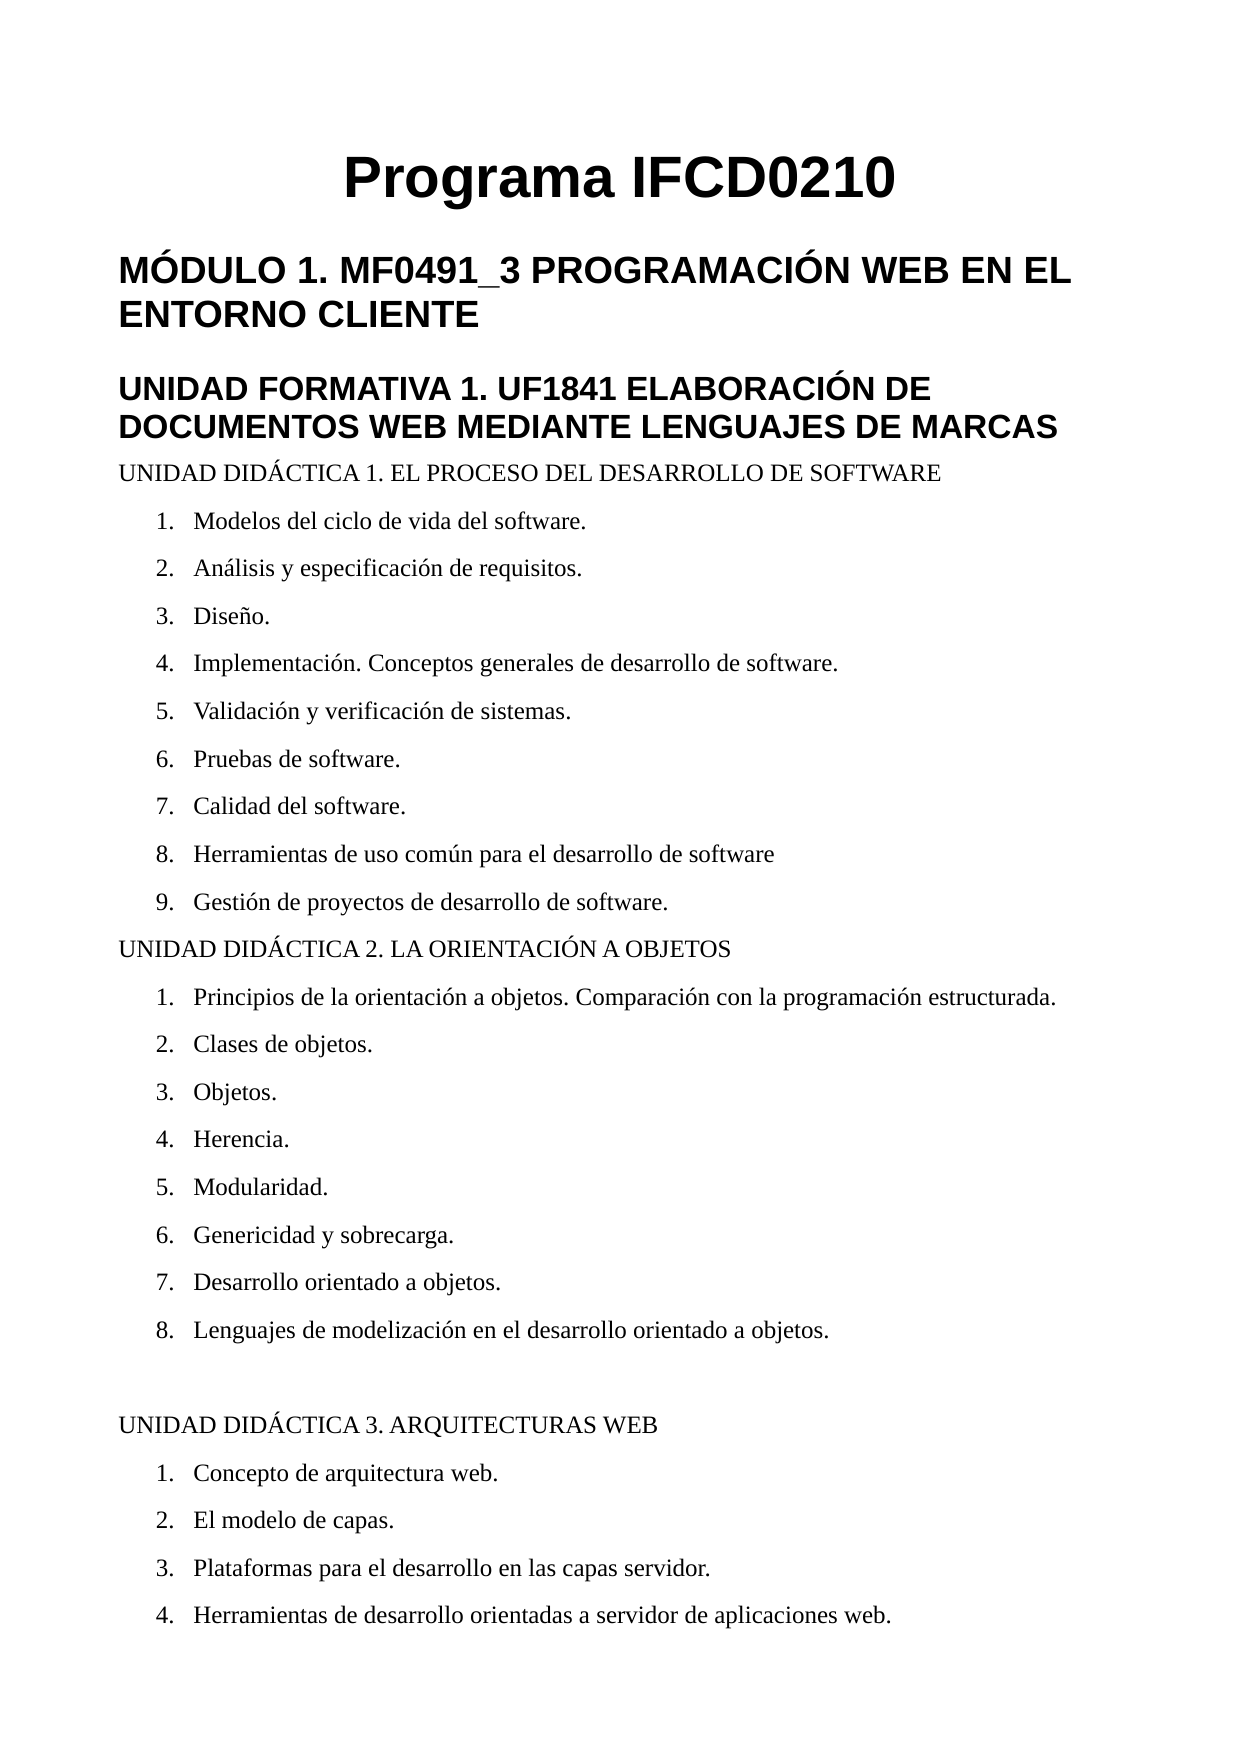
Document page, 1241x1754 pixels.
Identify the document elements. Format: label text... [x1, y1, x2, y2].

list Modelos del ciclo de vida del software. [156, 506, 1122, 534]
list Lenguajes de modelización en el desarrollo orientado a objetos. [156, 1315, 1122, 1344]
list Objetos. [156, 1077, 1122, 1106]
subtitle UNIDAD FORMATIVA 1. UF1841 ELABORACIÓN DE DOCUMENTOS WEB MEDIANTE LENGUAJES DE MARCAS [118, 368, 1122, 446]
list Implementación. Conceptos generales de desarrollo de software. [156, 648, 1122, 677]
list Genericidad y sobrecarga. [156, 1220, 1122, 1248]
list Pruebas de software. [156, 744, 1122, 772]
list Modularidad. [156, 1172, 1122, 1201]
title Programa IFCD0210 [118, 143, 1122, 210]
list El modelo de capas. [156, 1505, 1122, 1534]
text UNIDAD DIDÁCTICA 2. LA ORIENTACIÓN A OBJETOS [118, 934, 1122, 963]
list Gestión de proyectos de desarrollo de software. [156, 887, 1122, 915]
list Clases de objetos. [156, 1029, 1122, 1058]
list Concepto de arquitectura web. [156, 1458, 1122, 1487]
text UNIDAD DIDÁCTICA 1. EL PROCESO DEL DESARROLLO DE SOFTWARE [118, 458, 1122, 487]
list Herencia. [156, 1124, 1122, 1153]
list Diseño. [156, 601, 1122, 630]
subtitle MÓDULO 1. MF0491_3 PROGRAMACIÓN WEB EN EL ENTORNO CLIENTE [118, 248, 1122, 335]
list Desarrollo orientado a objetos. [156, 1267, 1122, 1296]
list Calidad del software. [156, 791, 1122, 820]
text UNIDAD DIDÁCTICA 3. ARQUITECTURAS WEB [118, 1410, 1122, 1439]
list Herramientas de desarrollo orientadas a servidor de aplicaciones web. [156, 1601, 1122, 1629]
list Análisis y especificación de requisitos. [156, 553, 1122, 582]
list Herramientas de uso común para el desarrollo de software [156, 839, 1122, 868]
list Principios de la orientación a objetos. Comparación con la programación estructurada. [156, 982, 1122, 1011]
list Validación y verificación de sistemas. [156, 696, 1122, 725]
list Plataformas para el desarrollo en las capas servidor. [156, 1553, 1122, 1582]
